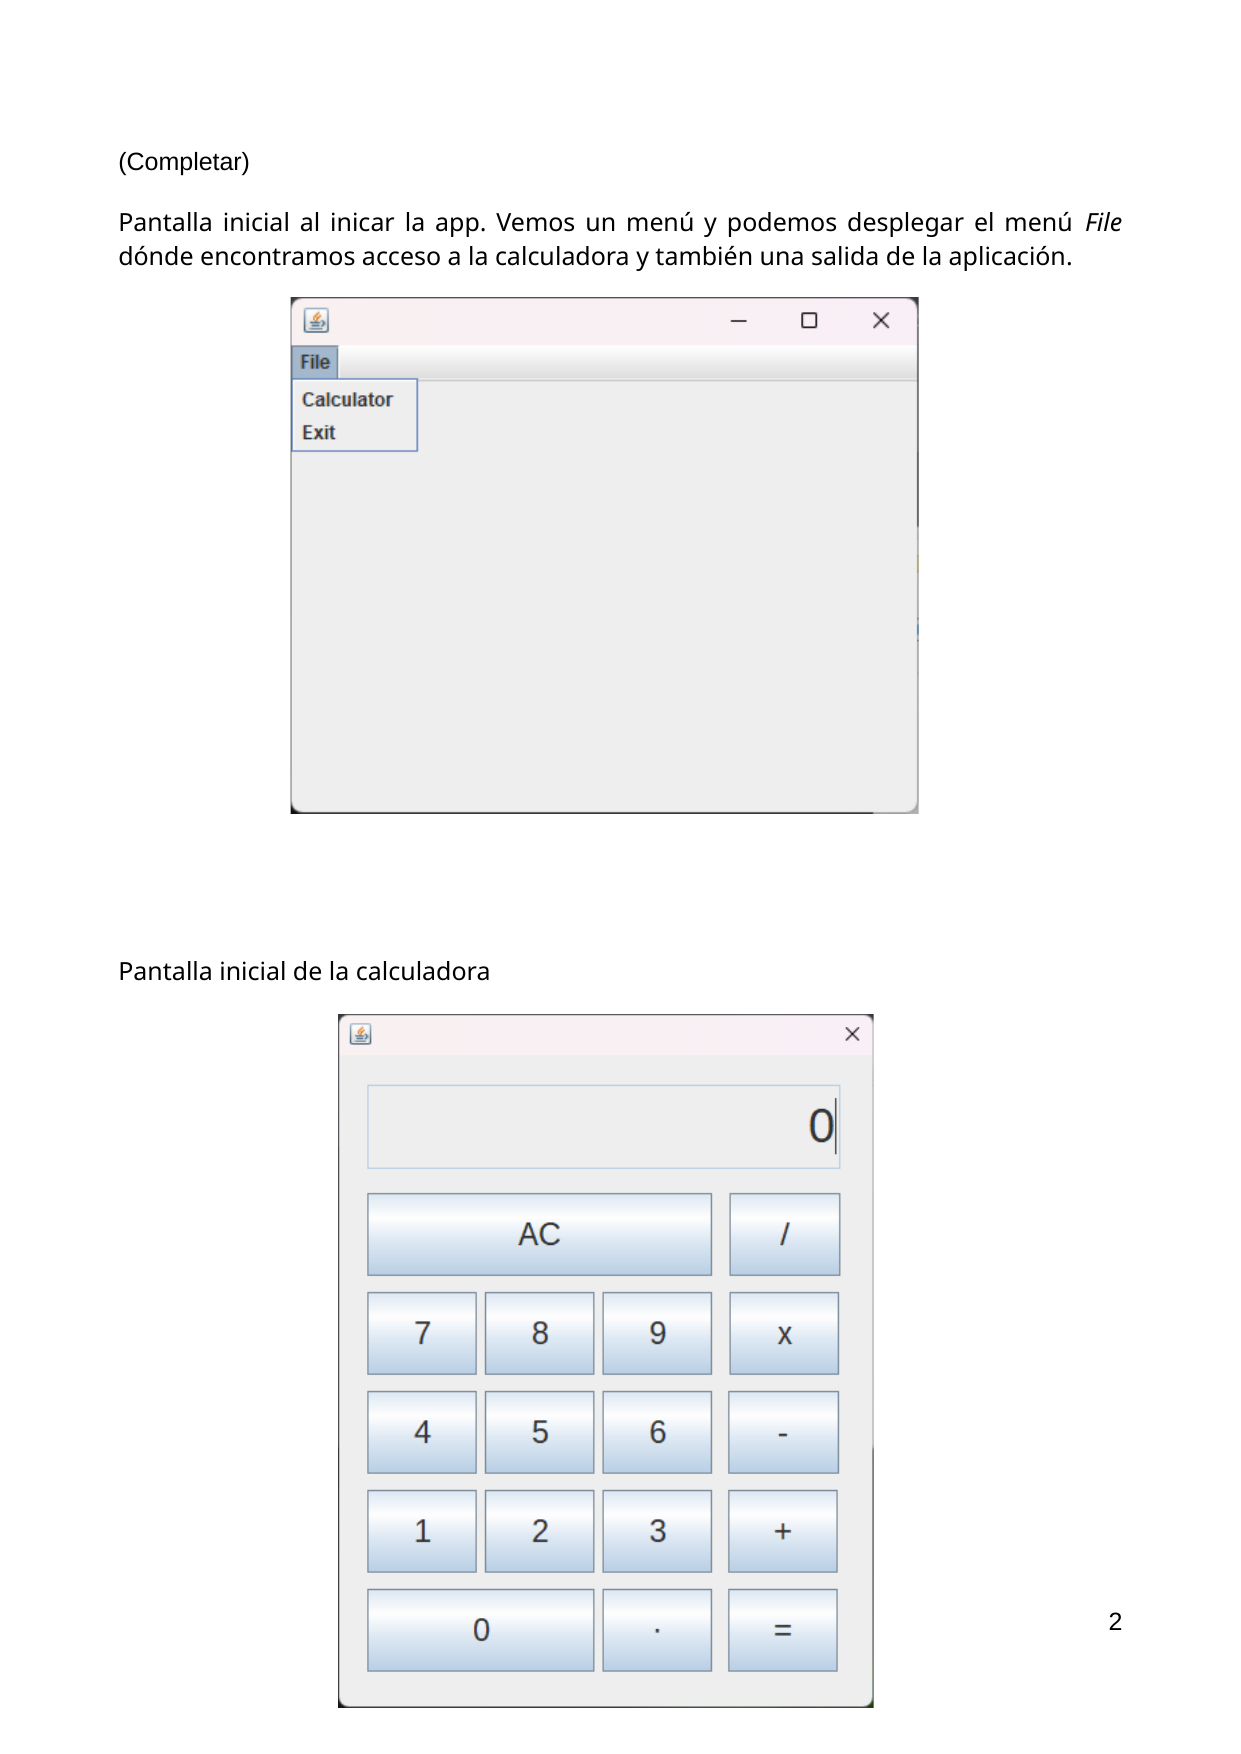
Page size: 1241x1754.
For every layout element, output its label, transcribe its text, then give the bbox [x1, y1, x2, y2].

text (Completar) [118, 147, 1122, 176]
picture [290, 297, 919, 814]
picture [338, 1014, 874, 1708]
text Pantalla inicial de la calculadora [118, 954, 1122, 988]
text Pantalla inicial al inicar la app. Vemos un menú y podemos desplegar el menú File dónde encontramos acceso a la calculadora y también una salida de la aplicación. [118, 204, 1122, 272]
